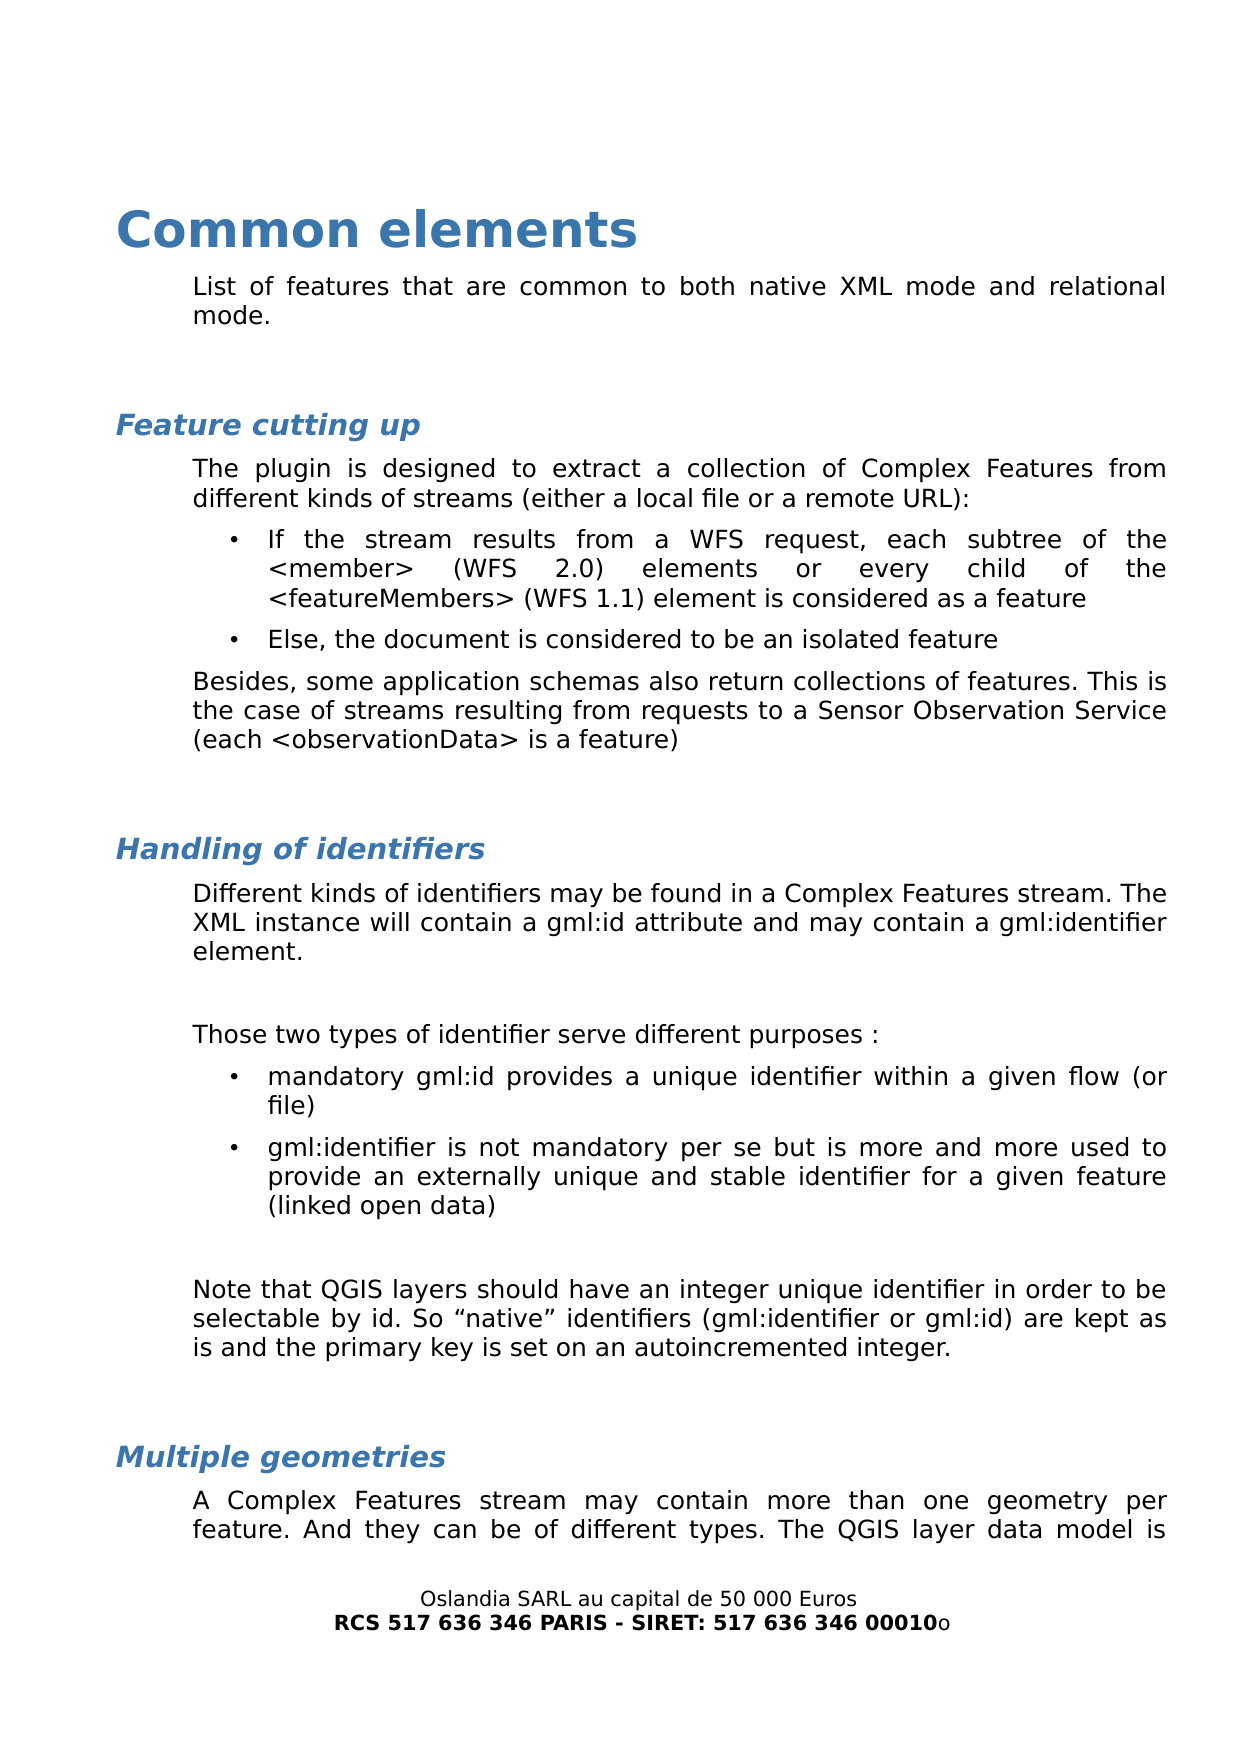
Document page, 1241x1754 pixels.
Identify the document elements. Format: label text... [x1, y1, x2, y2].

list Else, the document is considered to be an isolated feature [230, 626, 1168, 655]
subtitle Common elements [116, 201, 1168, 259]
text A Complex Features stream may contain more than one geometry per feature. And they can be of different types. The QGIS layer data model is [192, 1487, 1168, 1545]
text List of features that are common to both native XML mode and relational mode. [192, 272, 1168, 330]
text Different kinds of identifiers may be found in a Complex Features stream. The XML instance will contain a gml:id attribute and may contain a gml:identifier element. [192, 879, 1168, 966]
subtitle Multiple geometries [116, 1440, 1168, 1474]
list mandatory gml:id provides a unique identifier within a given flow (or file) [230, 1062, 1168, 1121]
subtitle Handling of identifiers [116, 833, 1168, 867]
subtitle Feature cutting up [116, 408, 1168, 442]
text Note that QGIS layers should have an integer unique identifier in order to be selectable by id. So “native” identifiers (gml:identifier or gml:id) are kept as is and the primary key is set on an autoincremented integer. [192, 1275, 1168, 1362]
text Those two types of identifier serve different purposes : [192, 1021, 1168, 1050]
list gml:identifier is not mandatory per se but is more and more used to provide an externally unique and stable identifier for a given feature (linked open data) [230, 1133, 1168, 1221]
text Besides, some application schemas also return collections of features. This is the case of streams resulting from requests to a Sensor Observation Service (each <observationData> is a feature) [192, 667, 1168, 755]
list If the stream results from a WFS request, each subtree of the <member> (WFS 2.0) elements or every child of the <featureMembers> (WFS 1.1) element is considered as a feature [230, 526, 1168, 613]
text The plugin is designed to extract a collection of Complex Features from different kinds of streams (either a local file or a remote URL): [192, 455, 1168, 513]
